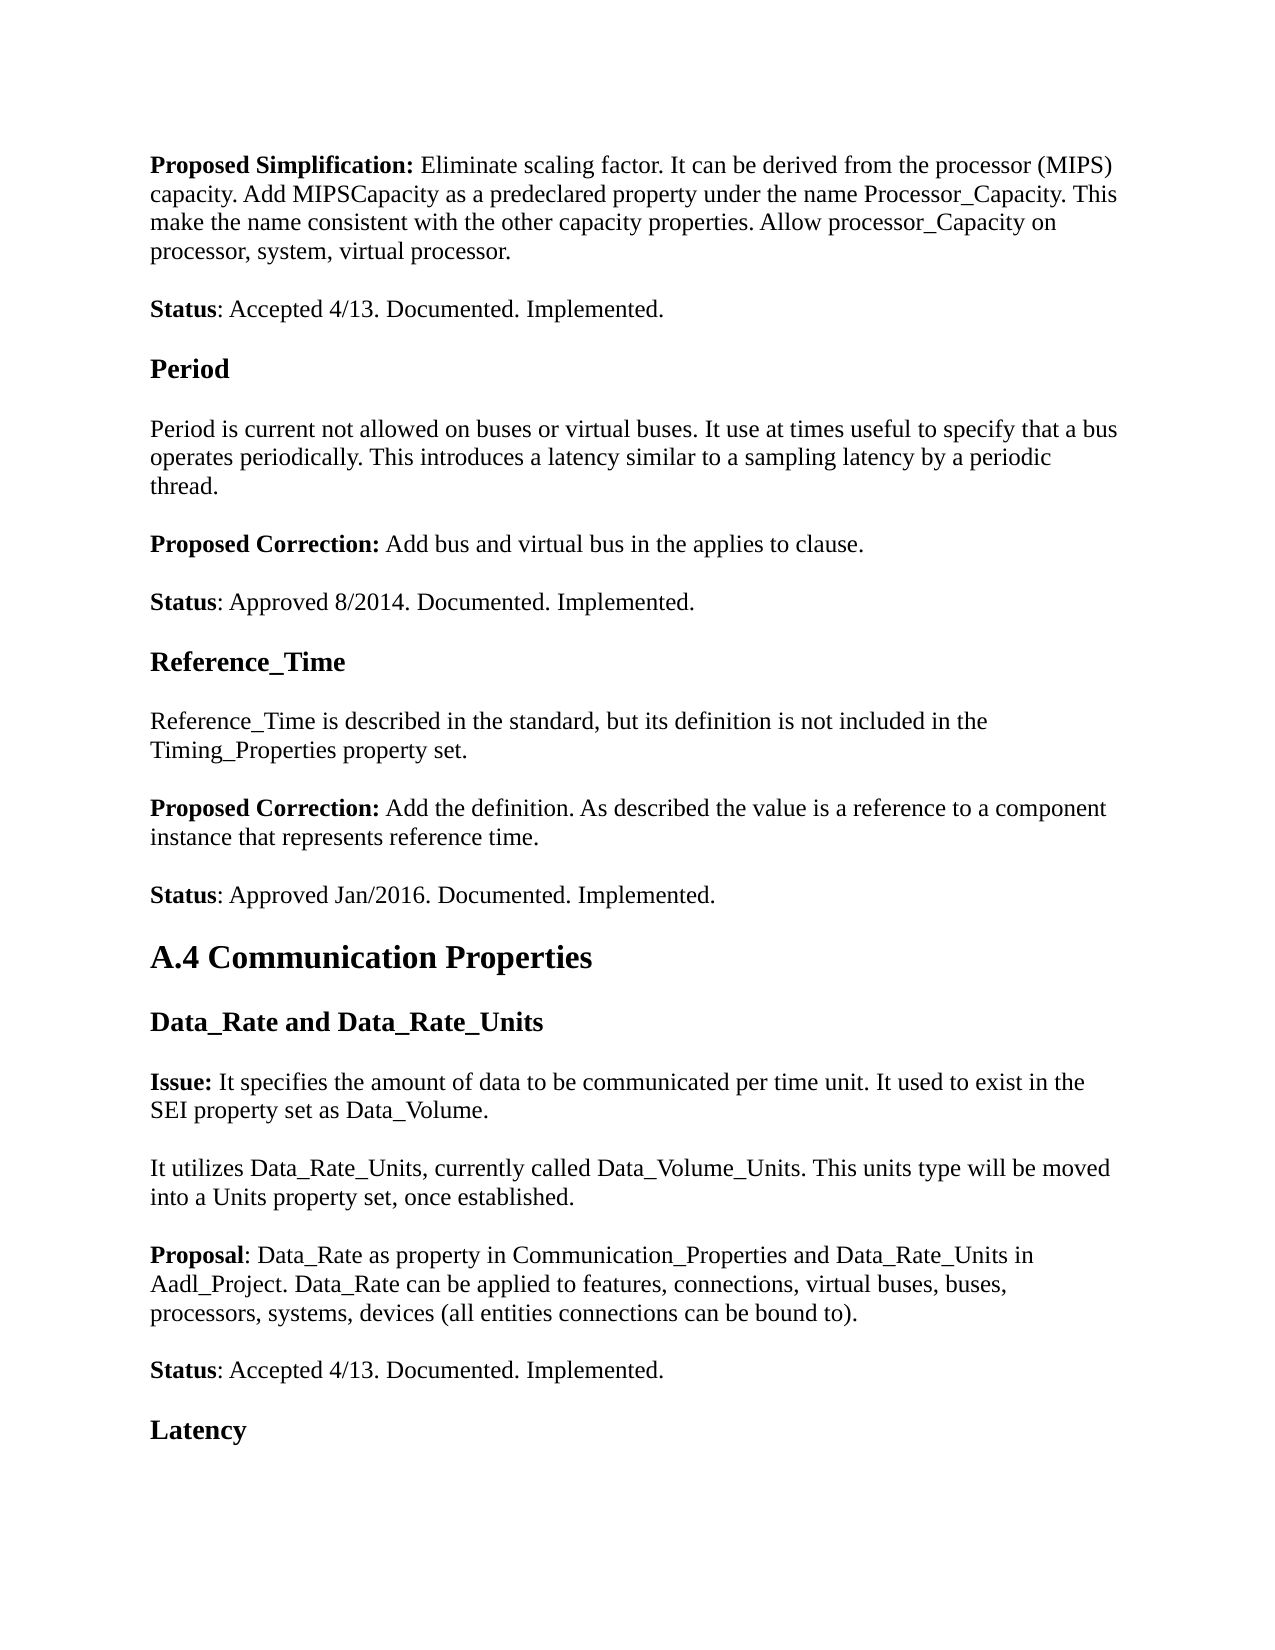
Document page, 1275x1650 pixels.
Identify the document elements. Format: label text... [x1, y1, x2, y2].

text Proposed Correction: Add bus and virtual bus in the applies to clause. [150, 529, 1125, 558]
text Period is current not allowed on buses or virtual buses. It use at times useful to specify that a bus operates periodically. This introduces a latency similar to a sampling latency by a periodic thread. [150, 414, 1125, 500]
text Reference_Time is described in the standard, but its definition is not included in the Timing_Properties property set. [150, 706, 1125, 764]
subtitle A.4 Communication Properties [150, 938, 1125, 976]
subtitle Period [150, 352, 1125, 384]
text Status: Accepted 4/13. Documented. Implemented. [150, 1356, 1125, 1384]
text Status: Approved 8/2014. Documented. Implemented. [150, 587, 1125, 616]
text Status: Approved Jan/2016. Documented. Implemented. [150, 880, 1125, 908]
subtitle Data_Rate and Data_Rate_Units [150, 1005, 1125, 1038]
text Proposed Correction: Add the definition. As described the value is a reference to a component instance that represents reference time. [150, 793, 1125, 851]
subtitle Latency [150, 1413, 1125, 1446]
text Proposal: Data_Rate as property in Communication_Properties and Data_Rate_Units in Aadl_Project. Data_Rate can be applied to features, connections, virtual buses, buses, processors, systems, devices (all entities connections can be bound to). [150, 1240, 1125, 1326]
text Status: Accepted 4/13. Documented. Implemented. [150, 294, 1125, 323]
text It utilizes Data_Rate_Units, currently called Data_Volume_Units. This units type will be moved into a Units property set, once established. [150, 1153, 1125, 1211]
text Issue: It specifies the amount of data to be communicated per time unit. It used to exist in the SEI property set as Data_Volume. [150, 1067, 1125, 1124]
subtitle Reference_Time [150, 645, 1125, 677]
text Proposed Simplification: Eliminate scaling factor. It can be derived from the processor (MIPS) capacity. Add MIPSCapacity as a predeclared property under the name Processor_Capacity. This make the name consistent with the other capacity properties. Allow processor_Capacity on processor, system, virtual processor. [150, 150, 1125, 265]
